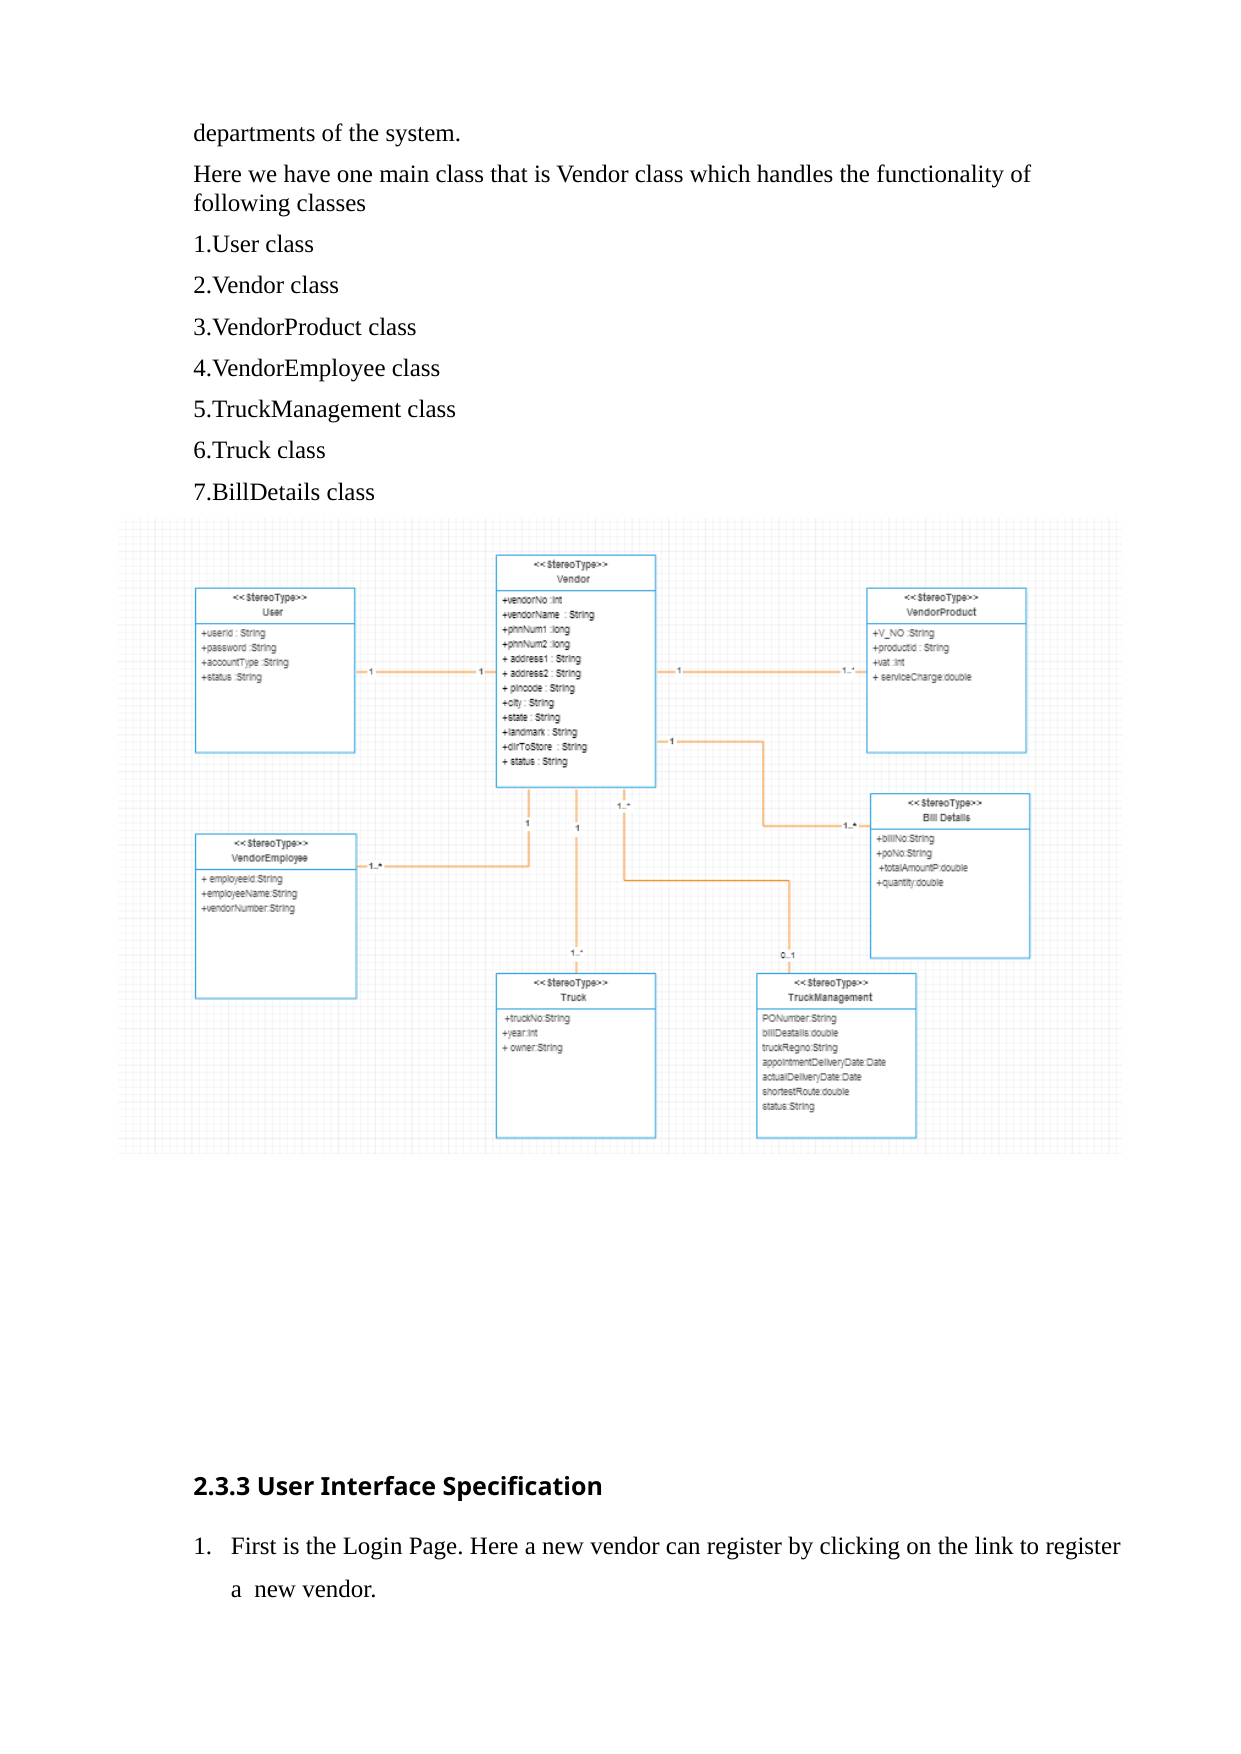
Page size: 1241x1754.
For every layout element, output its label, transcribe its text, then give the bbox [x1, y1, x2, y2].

picture [118, 518, 1122, 1154]
list departments of the system. [156, 118, 1122, 147]
list First is the Login Page. Here a new vendor can register by clicking on the link to register a new vendor. [193, 1531, 1122, 1603]
list 6.Truck class [156, 436, 1122, 464]
list 3.VendorProduct class [156, 312, 1122, 341]
list 1.User class [156, 229, 1122, 258]
list 2.3.3 User Interface Specification [156, 1468, 1122, 1502]
list 7.BillDetails class [156, 477, 1122, 506]
list 5.TruckManagement class [156, 394, 1122, 423]
list 2.Vendor class [156, 271, 1122, 299]
list 4.VendorEmployee class [156, 353, 1122, 382]
list Here we have one main class that is Vendor class which handles the functionality of following classes [156, 159, 1122, 217]
